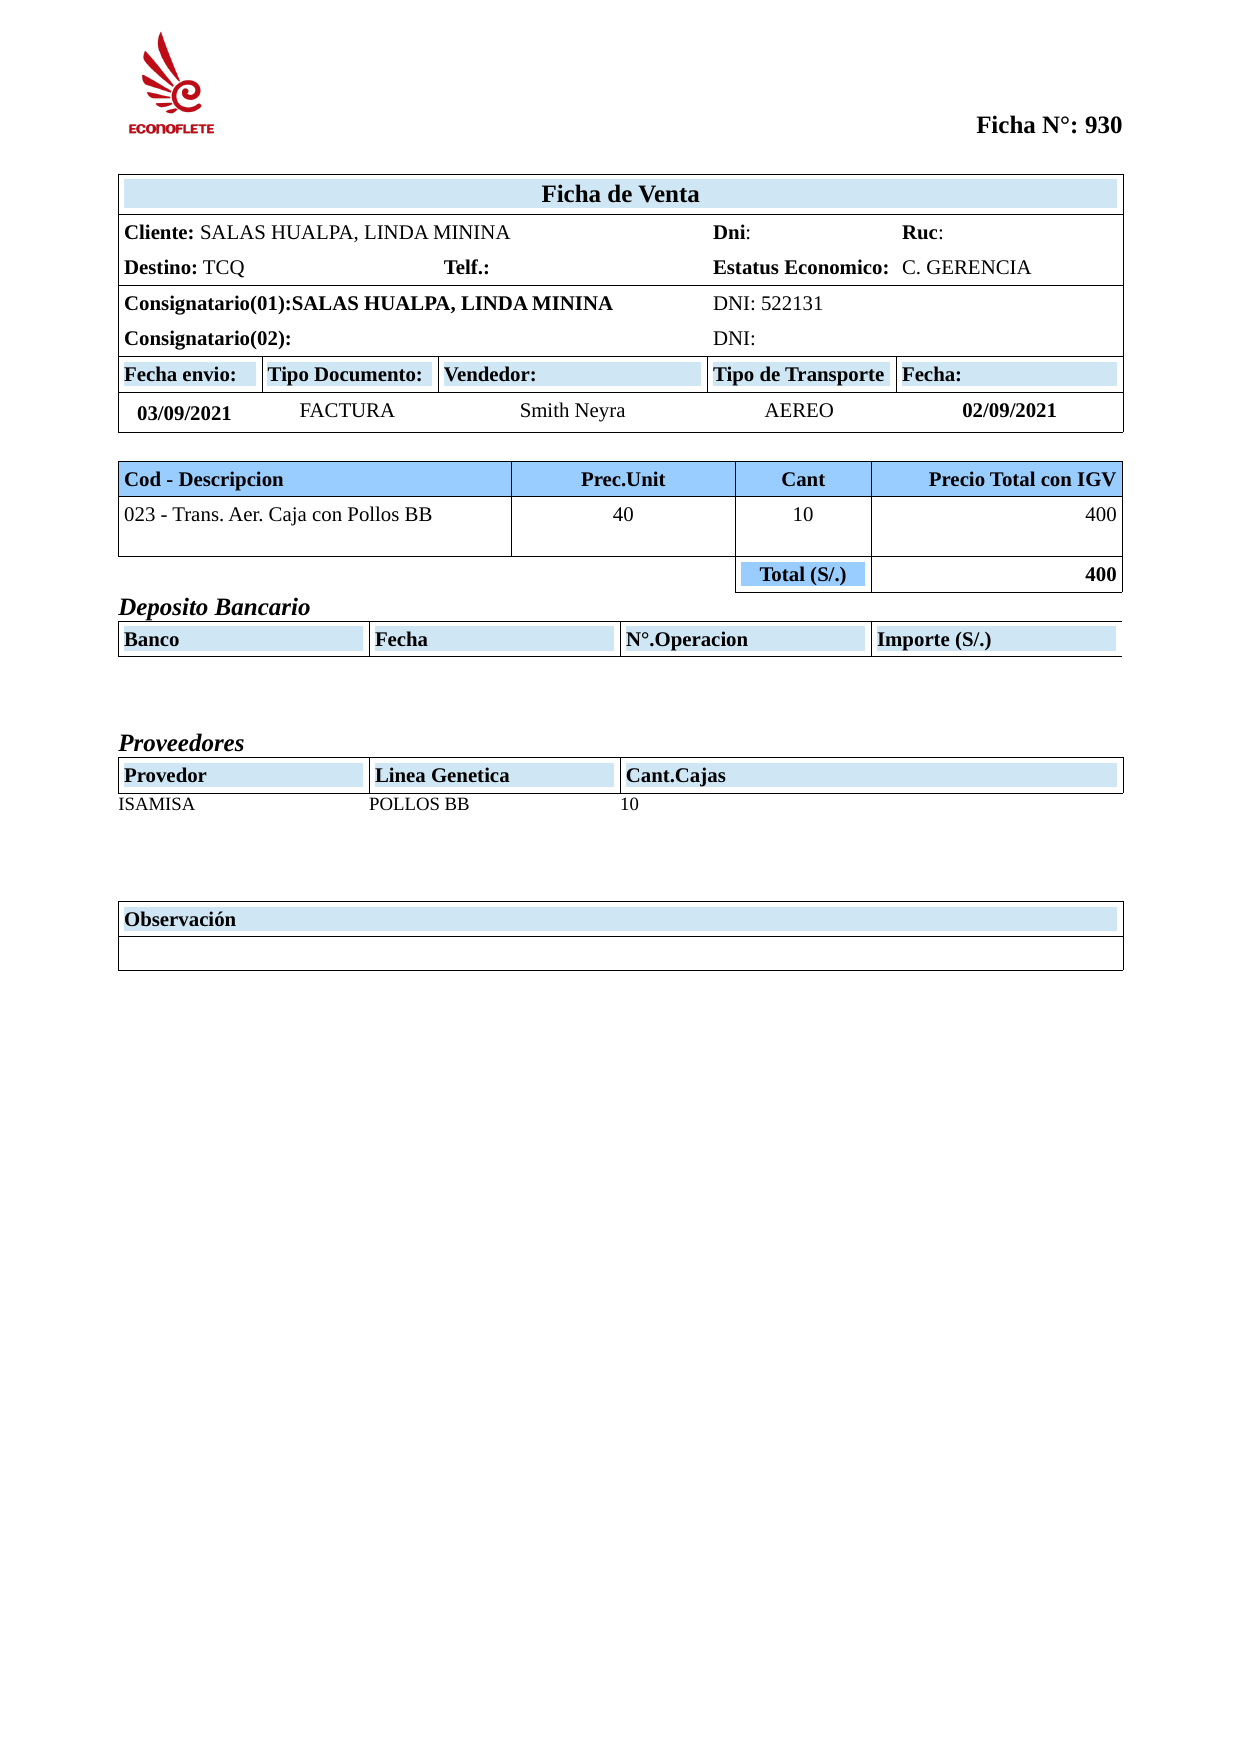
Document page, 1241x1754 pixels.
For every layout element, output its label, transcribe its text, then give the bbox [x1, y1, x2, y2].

table_cell Estatus Economico: [707, 249, 896, 285]
table_cell [620, 815, 1123, 836]
table_cell [118, 705, 369, 728]
table_header Banco [119, 622, 369, 656]
table_cell [369, 858, 620, 879]
table_cell Ruc: [896, 215, 1123, 249]
table_cell [369, 705, 620, 728]
table_header Observación [119, 902, 1123, 936]
table_cell 023 - Trans. Aer. Caja con Pollos BB [119, 497, 511, 556]
table_cell Fecha: [897, 357, 1123, 392]
table_cell Telf.: [438, 249, 707, 285]
table_header Cod - Descripcion [119, 462, 511, 496]
table_cell Consignatario(01):SALAS HUALPA, LINDA MININA [119, 286, 707, 321]
table_cell Smith Neyra [438, 393, 707, 432]
table_cell [118, 836, 369, 858]
table_cell [620, 680, 871, 704]
table_cell Total (S/.) [736, 557, 871, 592]
table_cell [871, 705, 1122, 728]
table_cell [620, 705, 871, 728]
table_cell Dni: [707, 215, 896, 249]
table_cell [118, 879, 369, 901]
table_cell Vendedor: [439, 357, 707, 392]
table_header Provedor [119, 758, 369, 793]
table_cell 400 [872, 557, 1122, 592]
table_cell [369, 657, 620, 680]
table_cell Destino: TCQ [119, 249, 438, 285]
table_cell 03/09/2021 [119, 393, 262, 432]
text Proveedores [118, 728, 1122, 757]
table_cell [871, 657, 1122, 680]
table_cell [511, 557, 735, 592]
table_cell [620, 657, 871, 680]
table_cell DNI: 522131 [707, 286, 1123, 321]
table_header Linea Genetica [370, 758, 620, 793]
table_cell Fecha envio: [119, 357, 262, 392]
table_header Fecha [370, 622, 620, 656]
table_cell [118, 657, 369, 680]
table_cell 400 [872, 497, 1122, 556]
table_cell AEREO [707, 393, 896, 432]
table_header Ficha de Venta [119, 175, 1123, 214]
table_cell Cliente: SALAS HUALPA, LINDA MININA [119, 215, 707, 249]
table_cell C. GERENCIA [896, 249, 1123, 285]
picture [118, 31, 225, 134]
table_cell 10 [736, 497, 871, 556]
table_cell 02/09/2021 [896, 393, 1123, 432]
table_cell [119, 937, 1123, 969]
table_cell Consignatario(02): [119, 321, 707, 356]
text Deposito Bancario [118, 592, 1122, 621]
table_cell [620, 858, 1123, 879]
table_cell [369, 879, 620, 901]
table_cell POLLOS BB [369, 794, 620, 814]
table_header Precio Total con IGV [872, 462, 1122, 496]
table_cell [871, 680, 1122, 704]
table_cell FACTURA [262, 393, 438, 432]
table_cell [369, 836, 620, 858]
table_cell Tipo de Transporte [708, 357, 896, 392]
table_header Prec.Unit [512, 462, 735, 496]
table_header Cant.Cajas [621, 758, 1123, 793]
table_cell [118, 815, 369, 836]
table_cell [118, 858, 369, 879]
table_cell DNI: [707, 321, 1123, 356]
table_cell Tipo Documento: [263, 357, 438, 392]
table_cell [369, 815, 620, 836]
table_cell [118, 680, 369, 704]
table_cell 10 [620, 794, 1123, 814]
table_cell ISAMISA [118, 794, 369, 814]
table_header Cant [736, 462, 871, 496]
table_cell [620, 879, 1123, 901]
table_header N°.Operacion [621, 622, 871, 656]
table_cell [369, 680, 620, 704]
table_cell 40 [512, 497, 735, 556]
table_cell [620, 836, 1123, 858]
table_header Importe (S/.) [872, 622, 1122, 656]
table_cell [118, 557, 511, 592]
